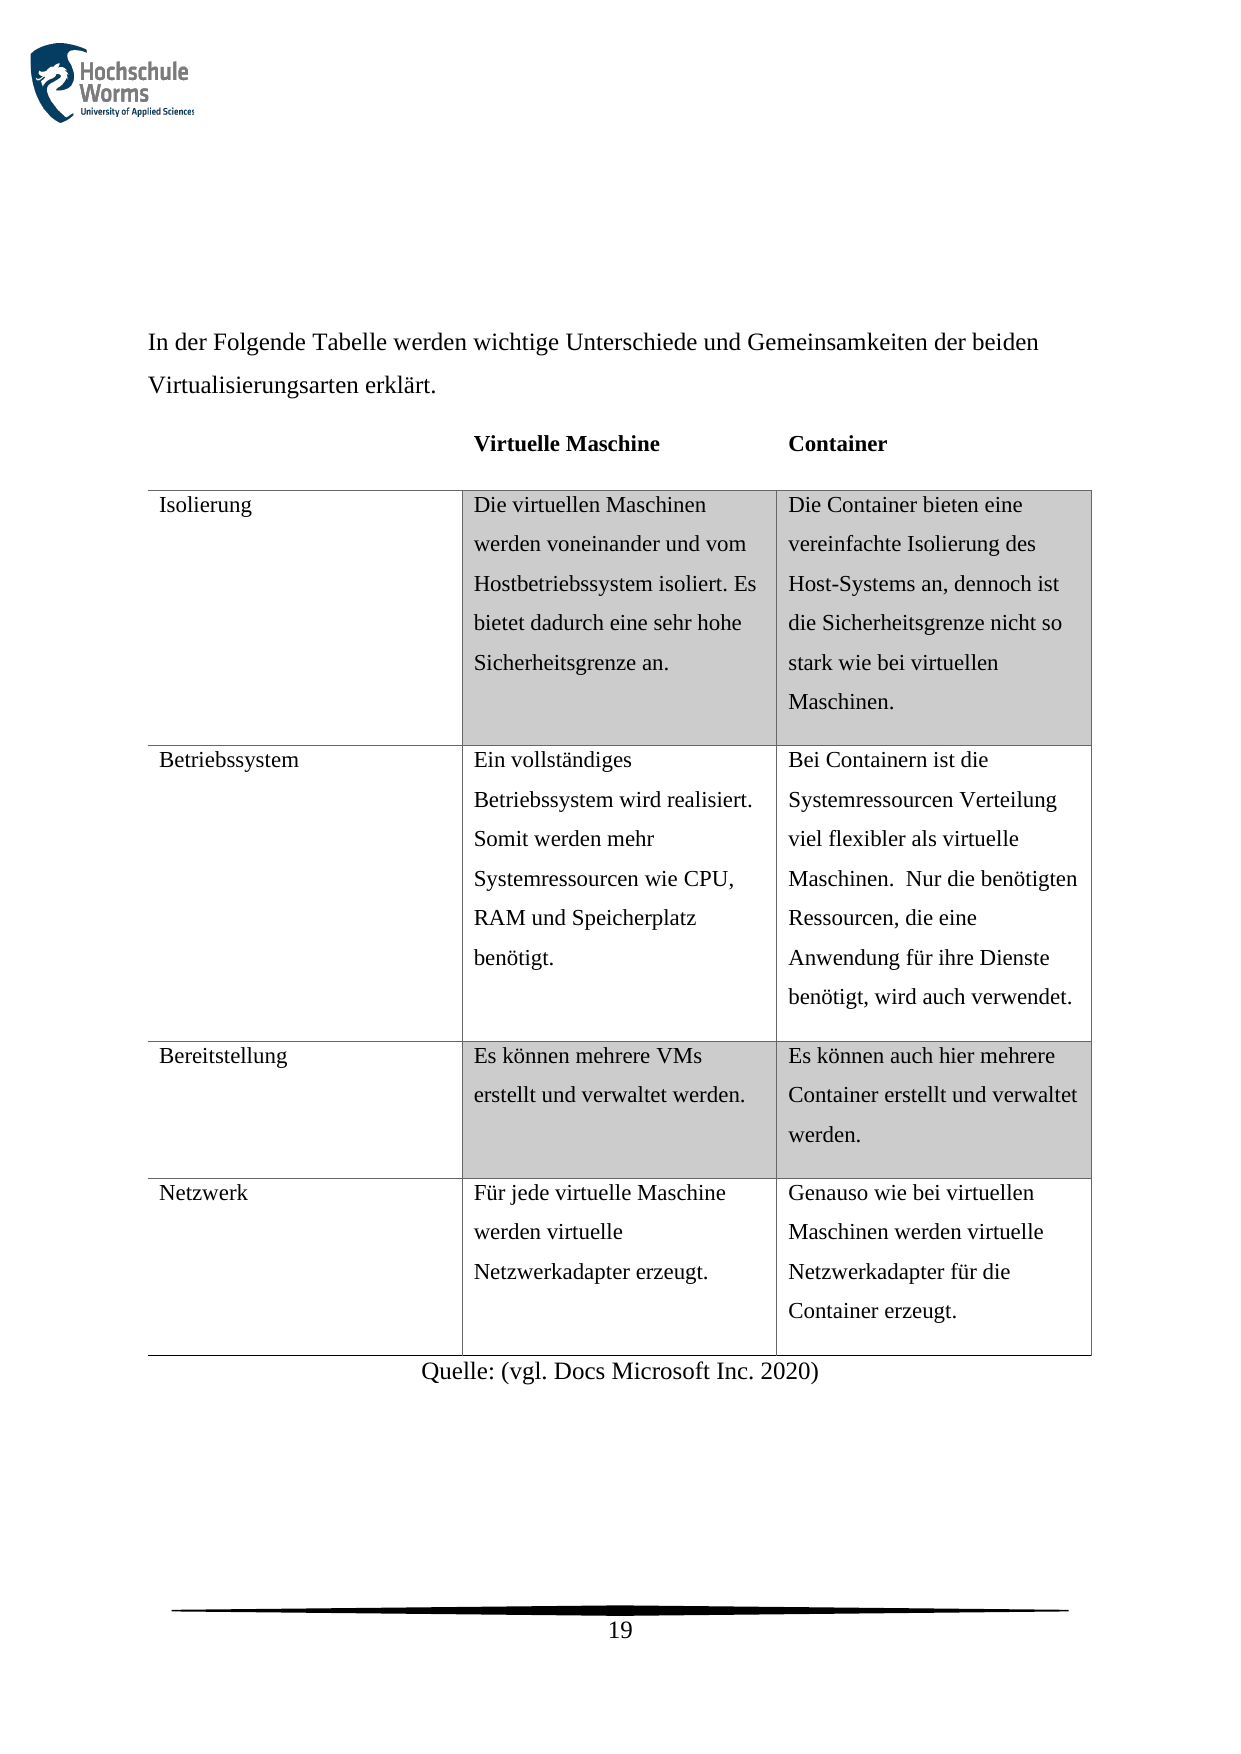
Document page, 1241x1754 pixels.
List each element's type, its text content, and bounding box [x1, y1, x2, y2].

table_cell Die Container bieten eine vereinfachte Isolierung des Host-Systems an, dennoch ist die Sicherheitsgrenze nicht so stark wie bei virtuellen Maschinen. [777, 491, 1091, 745]
table_cell Es können auch hier mehrere Container erstellt und verwaltet werden. [777, 1042, 1091, 1178]
table_header Virtuelle Maschine [462, 430, 777, 490]
table_cell Ein vollständiges Betriebssystem wird realisiert. Somit werden mehr Systemressourcen wie CPU, RAM und Speicherplatz benötigt. [463, 746, 776, 1041]
table_cell Isolierung [148, 491, 462, 745]
table_cell Die virtuellen Maschinen werden voneinander und vom Hostbetriebssystem isoliert. Es bietet dadurch eine sehr hohe Sicherheitsgrenze an. [463, 491, 776, 745]
table_cell Genauso wie bei virtuellen Maschinen werden virtuelle Netzwerkadapter für die Container erzeugt. [777, 1179, 1091, 1355]
table_header [148, 430, 462, 490]
table_cell Für jede virtuelle Maschine werden virtuelle Netzwerkadapter erzeugt. [463, 1179, 776, 1355]
text Quelle: (vgl. Docs Microsoft Inc. 2020) [148, 1356, 1092, 1384]
text In der Folgende Tabelle werden wichtige Unterschiede und Gemeinsamkeiten der beiden Virtualisierungsarten erklärt. [148, 327, 1092, 399]
table_cell Netzwerk [148, 1179, 462, 1355]
table_cell Bereitstellung [148, 1042, 462, 1178]
table_cell Es können mehrere VMs erstellt und verwaltet werden. [463, 1042, 776, 1178]
table_header Container [777, 430, 1091, 490]
table_cell Bei Containern ist die Systemressourcen Verteilung viel flexibler als virtuelle Maschinen. Nur die benötigten Ressourcen, die eine Anwendung für ihre Dienste benötigt, wird auch verwendet. [777, 746, 1091, 1041]
table_cell Betriebssystem [148, 746, 462, 1041]
